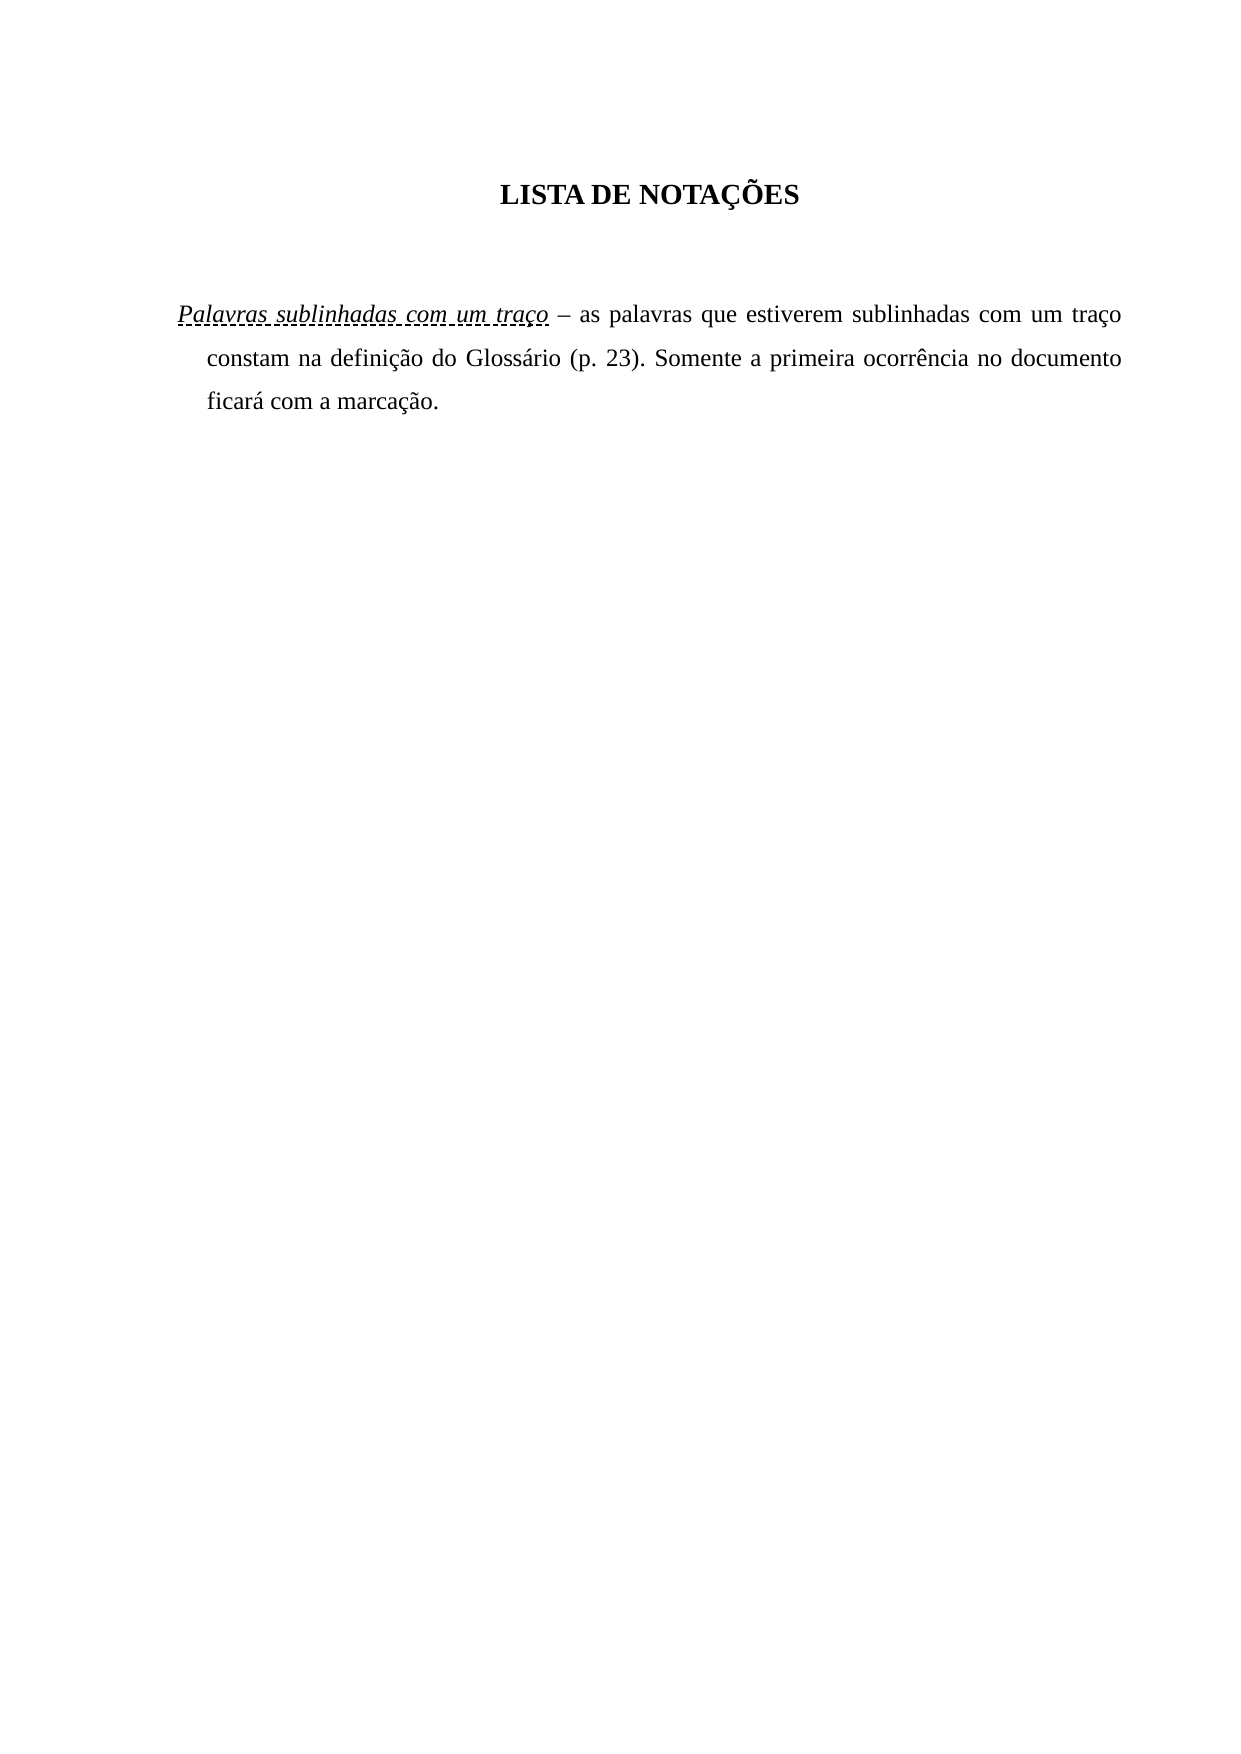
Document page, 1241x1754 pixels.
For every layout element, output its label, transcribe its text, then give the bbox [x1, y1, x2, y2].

list Palavras sublinhadas com um traço – as palavras que estiverem sublinhadas com um traço constam na definição do Glossário (p. 24). Somente a primeira ocorrência no documento ficará com a marcação. [177, 299, 1122, 415]
text Lista de notações [177, 177, 1122, 211]
